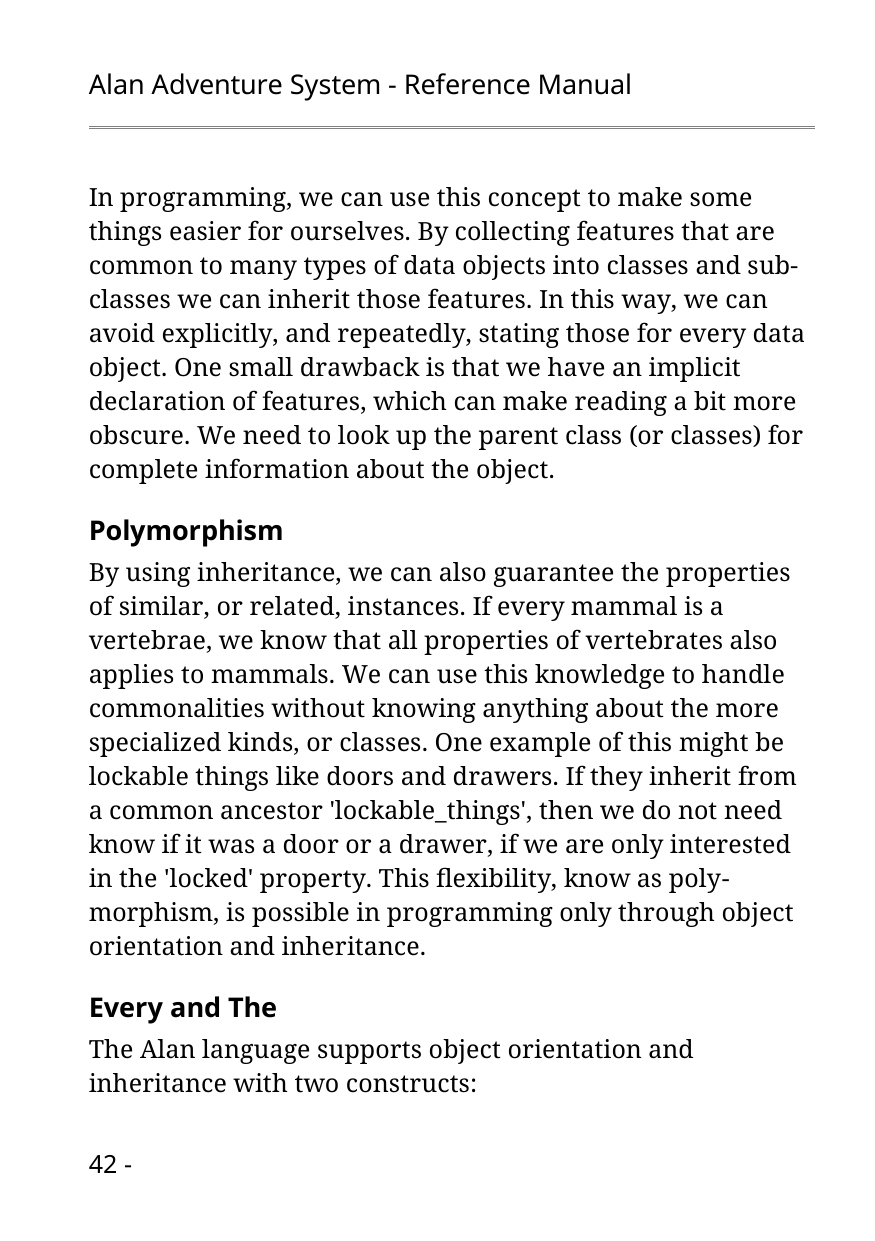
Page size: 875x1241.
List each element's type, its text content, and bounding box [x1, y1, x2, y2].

text By using inheritance, we can also guarantee the properties of similar, or related, instances. If every mammal is a vertebrae, we know that all properties of vertebrates also applies to mammals. We can use this knowledge to handle commonalities without knowing anything about the more specialized kinds, or classes. One example of this might be lockable things like doors and drawers. If they inherit from a common ancestor 'lockable_things', then we do not need know if it was a door or a drawer, if we are only interested in the 'locked' property. This flexibility, know as poly­morphism, is possible in programming only through object orientation and inheritance. [88, 555, 815, 963]
subtitle Polymorphism [88, 511, 815, 548]
text In programming, we can use this concept to make some things easier for ourselves. By collecting features that are common to many types of data objects into classes and sub-classes we can inherit those features. In this way, we can avoid explicitly, and repeatedly, stating those for every data object. One small drawback is that we have an implicit declaration of features, which can make reading a bit more obscure. We need to look up the parent class (or classes) for complete information about the object. [88, 180, 815, 486]
text The Alan language supports object orientation and inheritance with two constructs: [88, 1032, 815, 1100]
subtitle Every and The [88, 988, 815, 1025]
